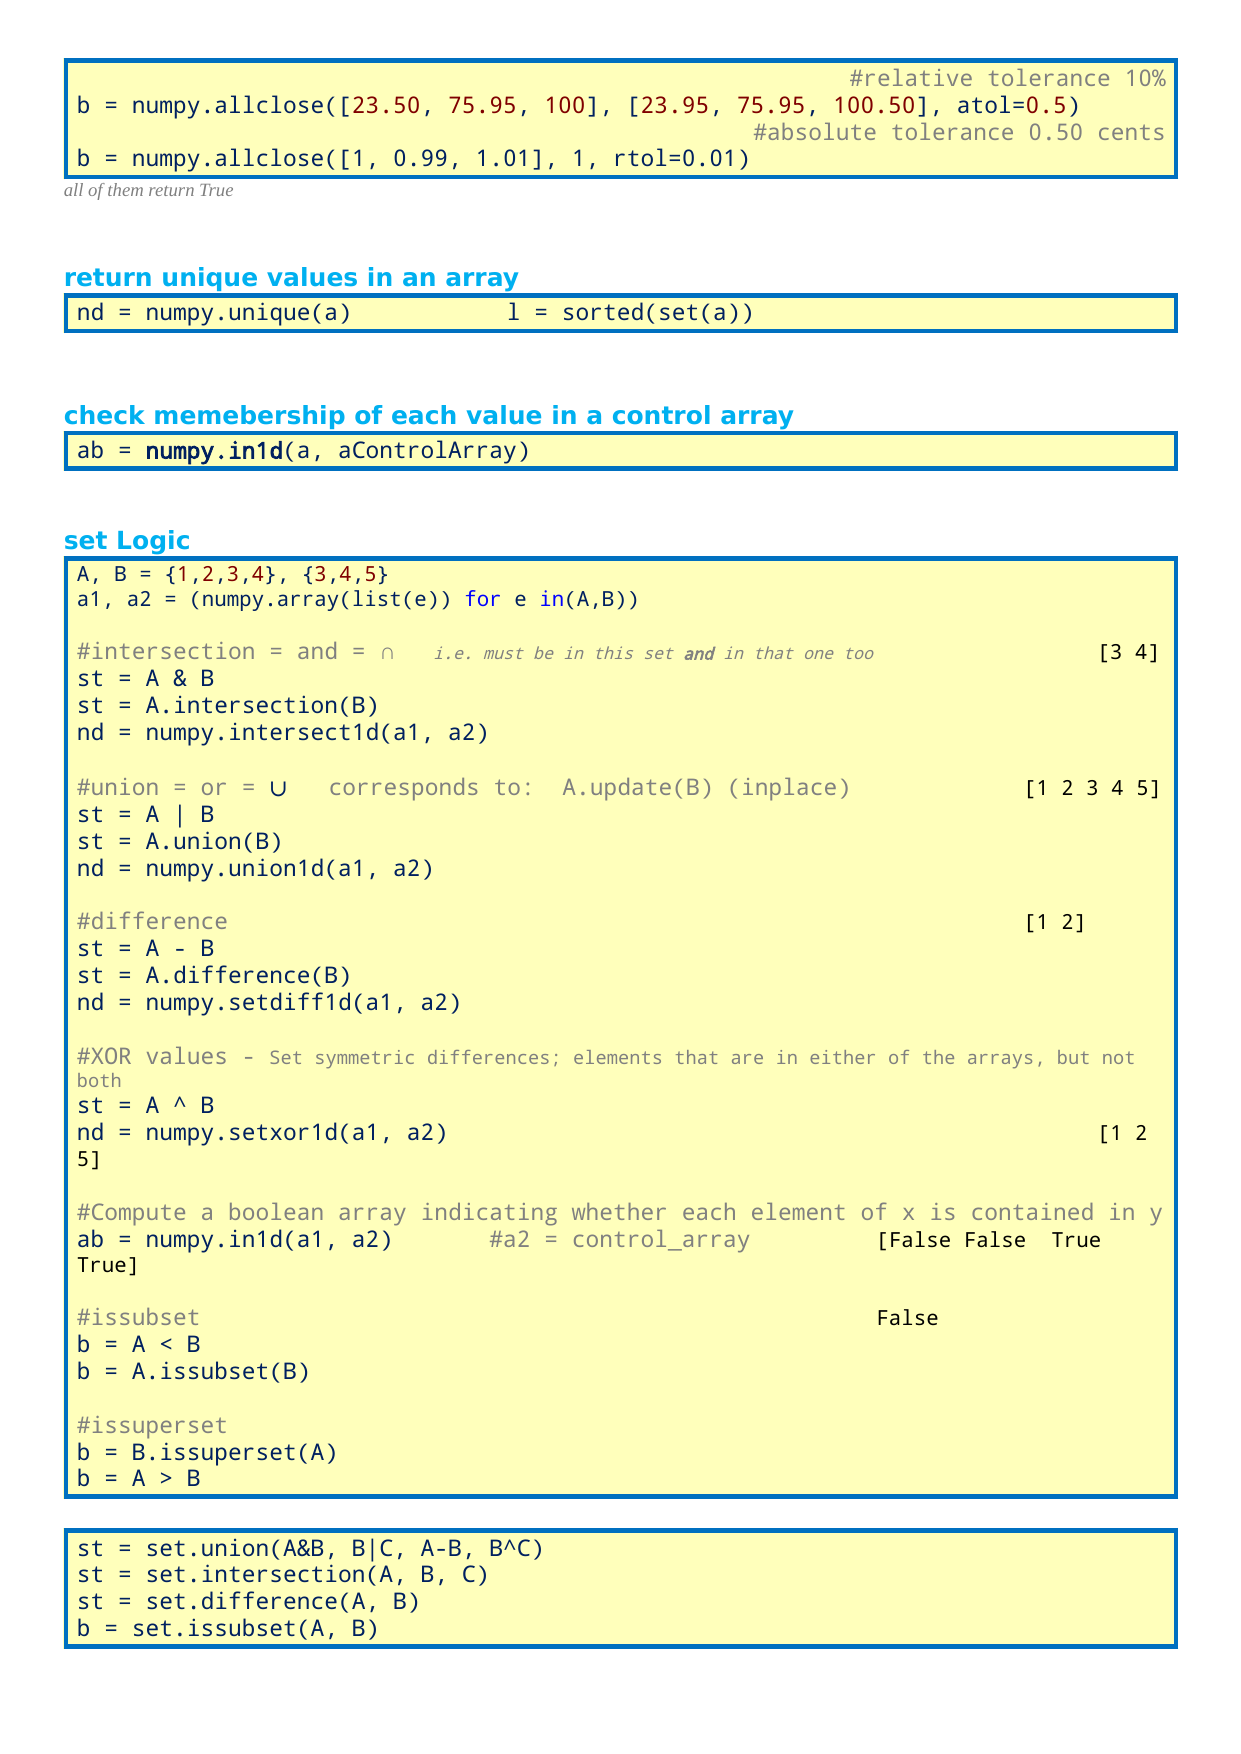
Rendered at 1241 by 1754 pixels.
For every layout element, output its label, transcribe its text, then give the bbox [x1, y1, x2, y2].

text st = set.difference(A, B) [68, 1582, 1174, 1608]
text b = set.issubset(A, B) [68, 1608, 1174, 1644]
text #issubset False [68, 1297, 1174, 1324]
text nd = numpy.unique(a) l = sorted(set(a)) [68, 298, 1174, 329]
text #intersection = and = ∩ i.e. must be in this set and in that one too [3 4] [68, 631, 1174, 658]
text nd = numpy.union1d(a1, a2) [68, 848, 1174, 875]
text #issuperset [68, 1405, 1174, 1432]
text st = A.difference(B) [68, 956, 1174, 982]
text A, B = {1,2,3,4}, {3,4,5} [68, 561, 1174, 580]
text b = numpy.allclose([23.50, 75.95, 100], [23.95, 75.95, 100.50], atol=0.5) [68, 85, 1174, 112]
text #relative tolerance 10% [68, 63, 1174, 85]
text st = A - B [68, 929, 1174, 956]
text all of them return True [63, 179, 1178, 201]
text a1, a2 = (numpy.array(list(e)) for e in(A,B)) [68, 580, 1174, 604]
text b = A.issubset(B) [68, 1351, 1174, 1378]
text st = A & B [68, 658, 1174, 685]
text b = numpy.allclose([1, 0.99, 1.01], 1, rtol=0.01) [68, 139, 1174, 175]
text st = set.intersection(A, B, C) [68, 1555, 1174, 1582]
text nd = numpy.setdiff1d(a1, a2) [68, 982, 1174, 1009]
text st = A.intersection(B) [68, 685, 1174, 712]
text b = B.issuperset(A) [68, 1432, 1174, 1459]
text #union = or = ∪ corresponds to: A.update(B) (inplace) [1 2 3 4 5] [68, 766, 1174, 794]
text nd = numpy.setxor1d(a1, a2) [1 2 5] [68, 1112, 1174, 1166]
text #difference [1 2] [68, 902, 1174, 929]
text st = A.union(B) [68, 821, 1174, 848]
text #absolute tolerance 0.50 cents [68, 112, 1174, 139]
text b = A < B [68, 1324, 1174, 1351]
text b = A > B [68, 1459, 1174, 1494]
text st = A ^ B [68, 1085, 1174, 1112]
text #XOR values - Set symmetric differences; elements that are in either of the arrays, but not both [68, 1036, 1174, 1085]
title return unique values in an array [63, 264, 1178, 293]
text ab = numpy.in1d(a, aControlArray) [68, 435, 1174, 466]
text st = A | B [68, 794, 1174, 821]
text nd = numpy.intersect1d(a1, a2) [68, 712, 1174, 739]
title check memebership of each value in a control array [63, 401, 1178, 431]
text st = set.union(A&B, B|C, A-B, B^C) [68, 1533, 1174, 1555]
title set Logic [63, 527, 1178, 556]
text ab = numpy.in1d(a1, a2) #a2 = control_array [False False True True] [68, 1219, 1174, 1271]
text #Compute a boolean array indicating whether each element of x is contained in y [68, 1192, 1174, 1219]
